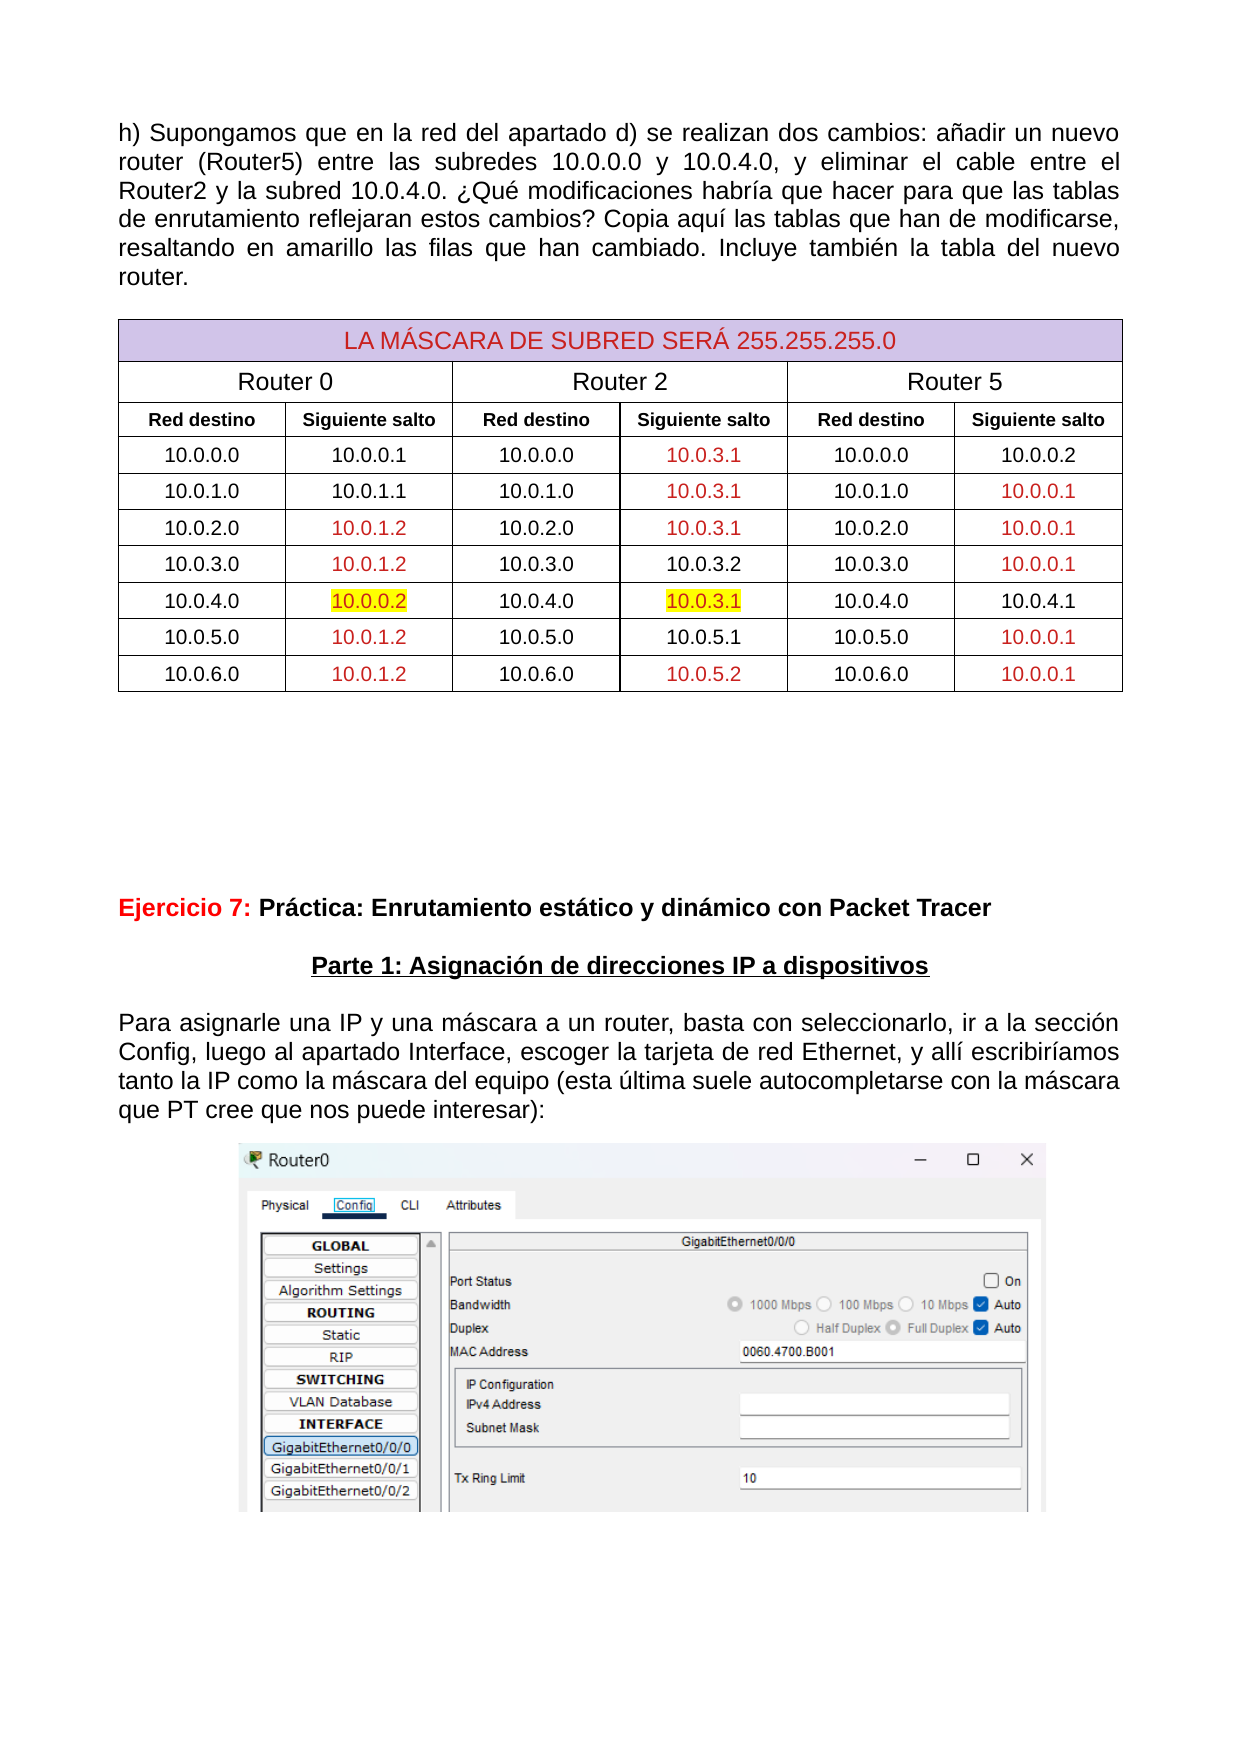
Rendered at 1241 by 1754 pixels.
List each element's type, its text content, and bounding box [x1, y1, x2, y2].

table_cell 10.0.0.0 [788, 437, 954, 472]
table_cell 10.0.3.1 [621, 510, 787, 545]
table_cell 10.0.3.0 [453, 546, 619, 582]
table_cell 10.0.0.0 [453, 437, 619, 472]
table_cell Router 0 [119, 362, 452, 402]
table_cell 10.0.1.2 [286, 619, 452, 655]
table_cell 10.0.2.0 [788, 510, 954, 545]
text Ejercicio 7: Práctica: Enrutamiento estático y dinámico con Packet Tracer [118, 893, 1122, 922]
table_cell 10.0.0.2 [955, 437, 1122, 472]
table_cell 10.0.0.1 [286, 437, 452, 472]
table_cell 10.0.0.0 [119, 437, 285, 472]
picture [238, 1143, 1047, 1512]
table_cell 10.0.6.0 [119, 656, 285, 691]
table_cell 10.0.6.0 [788, 656, 954, 691]
table_cell Siguiente salto [955, 403, 1122, 436]
table_cell Router 5 [788, 362, 1122, 402]
table_cell 10.0.2.0 [119, 510, 285, 545]
table_cell 10.0.4.0 [788, 583, 954, 618]
table_cell 10.0.1.0 [119, 474, 285, 509]
table_cell 10.0.3.1 [621, 437, 787, 472]
table_cell 10.0.6.0 [453, 656, 619, 691]
table_cell 10.0.0.1 [955, 510, 1122, 545]
table_cell 10.0.1.0 [788, 474, 954, 509]
table_cell 10.0.0.2 [286, 583, 452, 618]
text Parte 1: Asignación de direcciones IP a dispositivos [118, 951, 1122, 980]
table_cell 10.0.5.0 [453, 619, 619, 655]
table_cell 10.0.5.0 [788, 619, 954, 655]
table_cell 10.0.1.2 [286, 546, 452, 582]
table_cell 10.0.0.1 [955, 656, 1122, 691]
table_cell Router 2 [453, 362, 787, 402]
text h) Supongamos que en la red del apartado d) se realizan dos cambios: añadir un nuevo router (Router5) entre las subredes 10.0.0.0 y 10.0.4.0, y eliminar el cable entre el Router2 y la subred 10.0.4.0. ¿Qué modificaciones habría que hacer para que las tablas de enrutamiento reflejaran estos cambios? Copia aquí las tablas que han de modificarse, resaltando en amarillo las filas que han cambiado. Incluye también la tabla del nuevo router. [118, 118, 1122, 291]
table_cell Red destino [119, 403, 285, 436]
table_cell 10.0.5.0 [119, 619, 285, 655]
table_cell 10.0.3.0 [788, 546, 954, 582]
table_cell 10.0.5.2 [621, 656, 787, 691]
table_cell 10.0.3.2 [621, 546, 787, 582]
table_header LA MÁSCARA DE SUBRED SERÁ 255.255.255.0 [119, 320, 1122, 361]
table_cell 10.0.1.2 [286, 656, 452, 691]
table_cell 10.0.0.1 [955, 474, 1122, 509]
table_cell 10.0.3.1 [621, 474, 787, 509]
table_cell 10.0.2.0 [453, 510, 619, 545]
table_cell Red destino [453, 403, 619, 436]
table_cell 10.0.0.1 [955, 546, 1122, 582]
table_cell Siguiente salto [286, 403, 452, 436]
table_cell Red destino [788, 403, 954, 436]
table_cell 10.0.1.2 [286, 510, 452, 545]
table_cell Siguiente salto [621, 403, 787, 436]
table_cell 10.0.1.1 [286, 474, 452, 509]
table_cell 10.0.4.0 [453, 583, 619, 618]
table_cell 10.0.0.1 [955, 619, 1122, 655]
table_cell 10.0.1.0 [453, 474, 619, 509]
table_cell 10.0.5.1 [621, 619, 787, 655]
table_cell 10.0.4.1 [955, 583, 1122, 618]
table_cell 10.0.4.0 [119, 583, 285, 618]
text Para asignarle una IP y una máscara a un router, basta con seleccionarlo, ir a la sección Config, luego al apartado Interface, escoger la tarjeta de red Ethernet, y allí escribiríamos tanto la IP como la máscara del equipo (esta última suele autocompletarse con la máscara que PT cree que nos puede interesar): [118, 1008, 1122, 1123]
table_cell 10.0.3.1 [621, 583, 787, 618]
table_cell 10.0.3.0 [119, 546, 285, 582]
